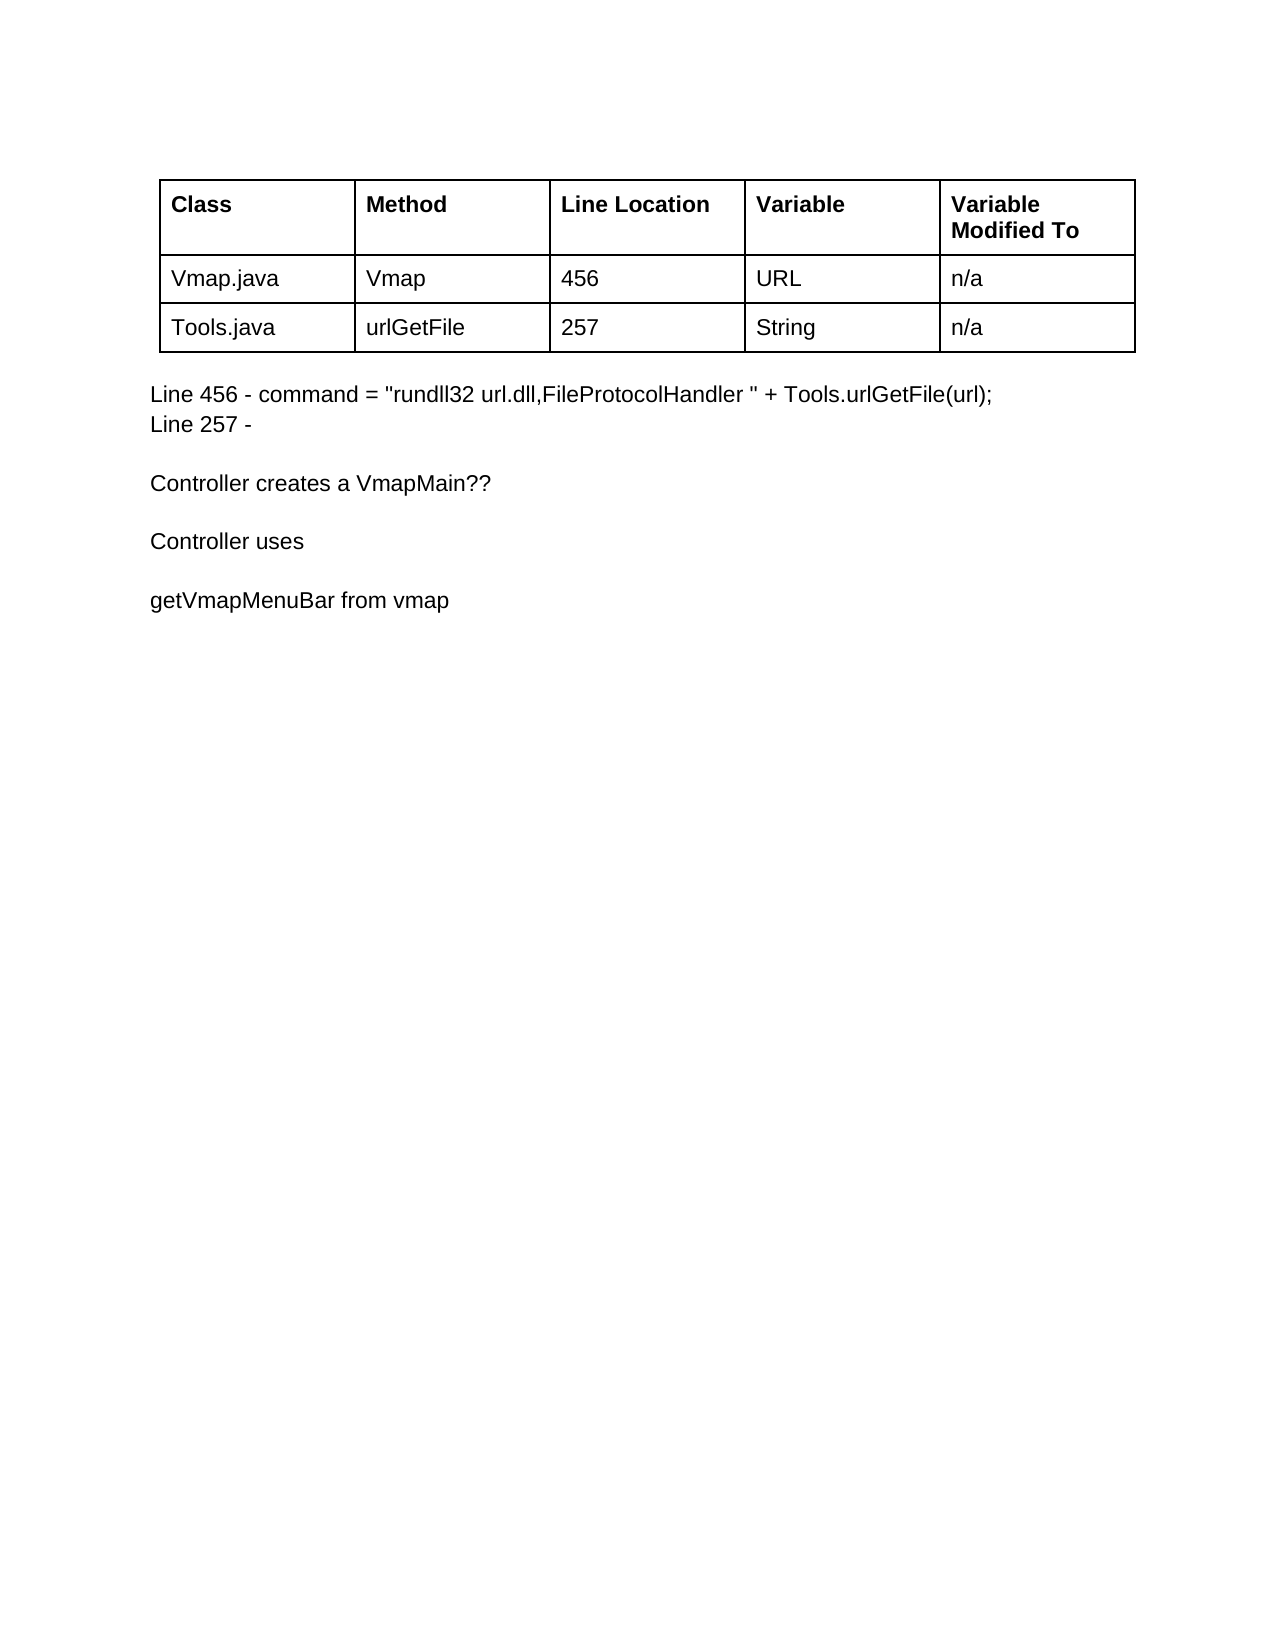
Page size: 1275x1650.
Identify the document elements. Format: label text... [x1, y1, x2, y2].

table_header Variable [746, 181, 939, 253]
table_cell urlGetFile [356, 304, 549, 351]
text Line 456 - command = "rundll32 url.dll,FileProtocolHandler " + Tools.urlGetFile(url); [150, 382, 1125, 408]
table_cell String [746, 304, 939, 351]
table_header Class [161, 181, 354, 253]
table_cell Tools.java [161, 304, 354, 351]
table_cell 257 [551, 304, 744, 351]
table_cell URL [746, 256, 939, 302]
text Line 257 - [150, 411, 1125, 437]
table_cell n/a [941, 256, 1134, 302]
table_header Line Location [551, 181, 744, 253]
table_header Method [356, 181, 549, 253]
table_cell n/a [941, 304, 1134, 351]
table_cell 456 [551, 256, 744, 302]
text Controller uses [150, 529, 1125, 554]
table_header Variable Modified To [941, 181, 1134, 253]
table_cell Vmap [356, 256, 549, 302]
text Controller creates a VmapMain?? [150, 470, 1125, 496]
table_cell Vmap.java [161, 256, 354, 302]
text getVmapMenuBar from vmap [150, 588, 1125, 613]
